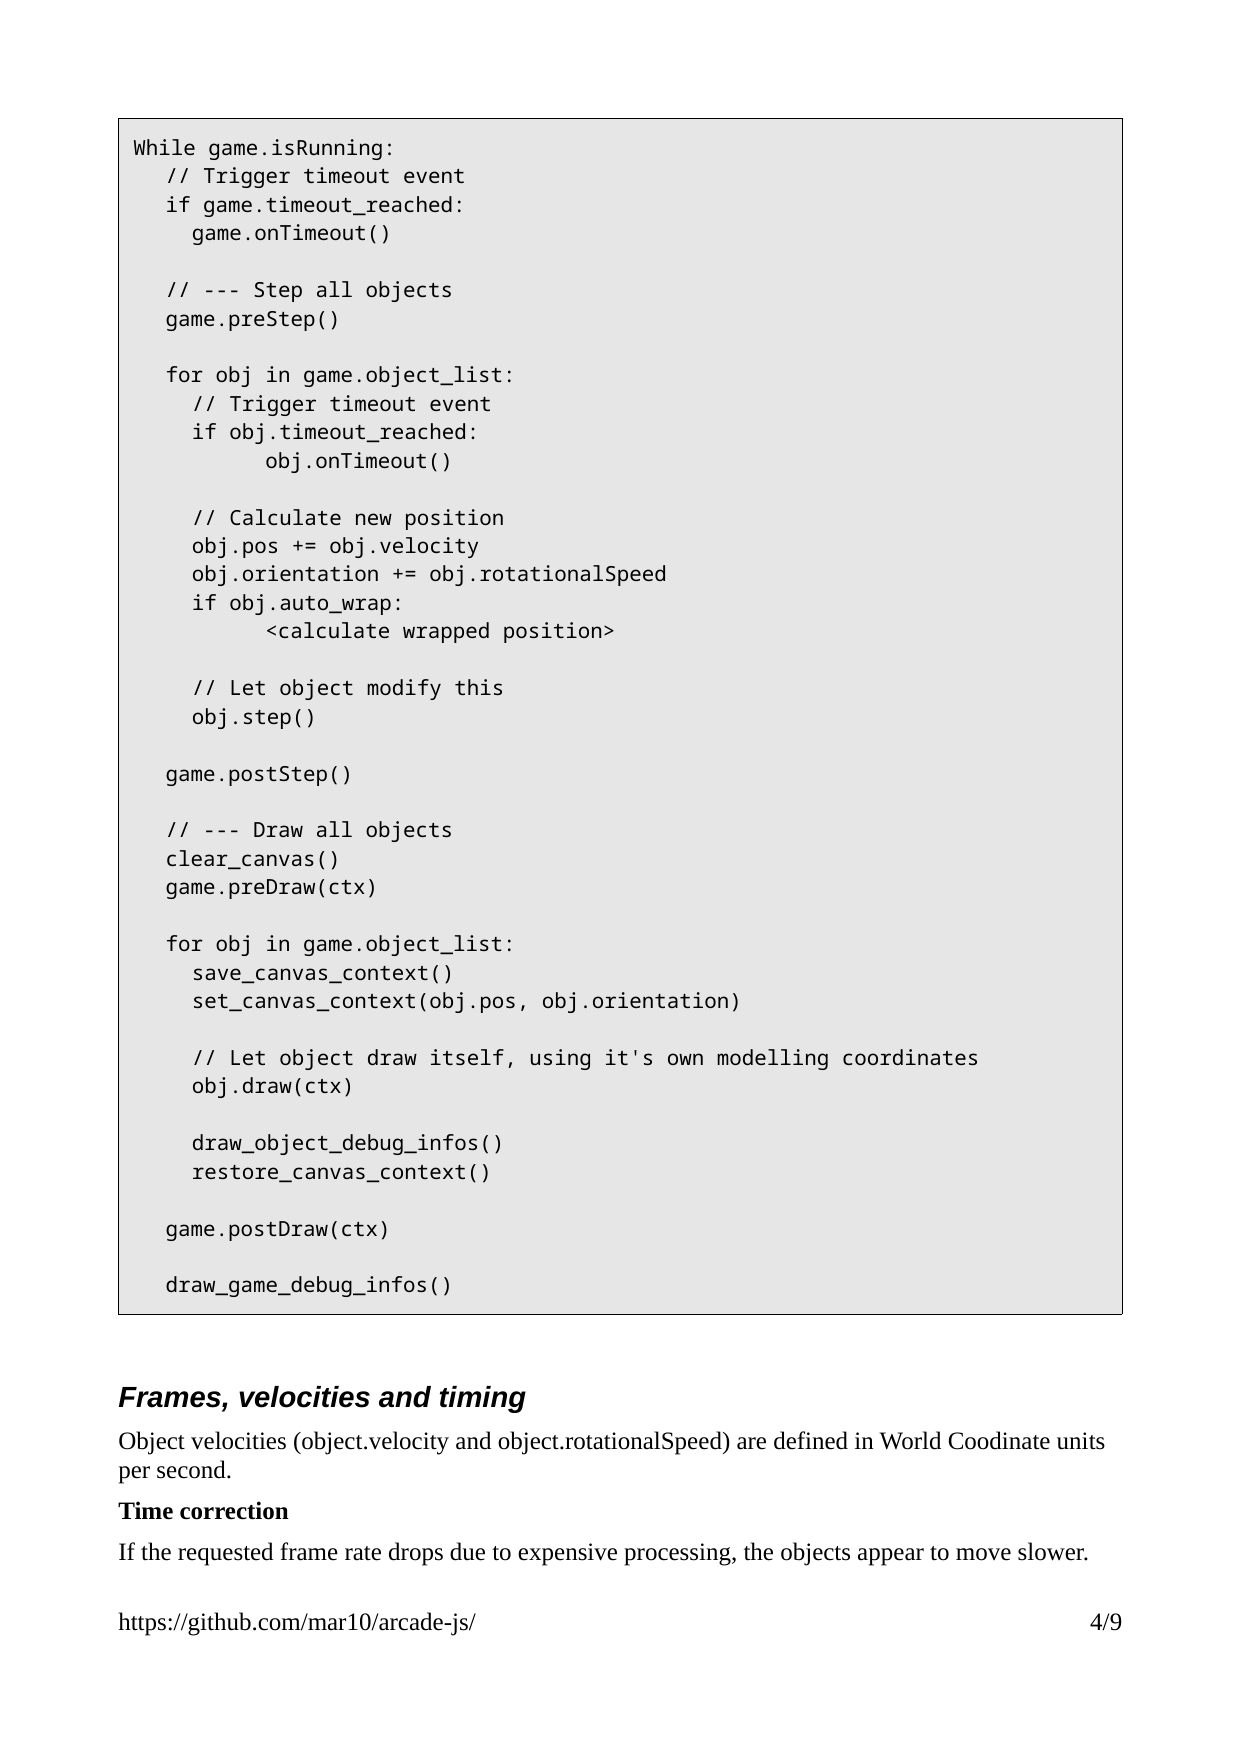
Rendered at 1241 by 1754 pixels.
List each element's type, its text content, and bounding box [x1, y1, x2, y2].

text clear_canvas() [119, 829, 1122, 857]
text if obj.auto_wrap: [119, 573, 1122, 602]
text // Let object draw itself, using it's own modelling coordinates [119, 1028, 1122, 1057]
text draw_game_debug_infos() [119, 1256, 1122, 1314]
text // Trigger timeout event [119, 374, 1122, 402]
text Time correction [118, 1496, 1122, 1525]
text game.preDraw(ctx) [119, 857, 1122, 886]
text for obj in game.object_list: [119, 914, 1122, 943]
text // Calculate new position [119, 488, 1122, 516]
text // Trigger timeout event [119, 147, 1122, 175]
text obj.onTimeout() [119, 431, 1122, 459]
text // --- Draw all objects [119, 801, 1122, 829]
text restore_canvas_context() [119, 1142, 1122, 1170]
text set_canvas_context(obj.pos, obj.orientation) [119, 971, 1122, 1000]
text <calculate wrapped position> [119, 602, 1122, 630]
text if obj.timeout_reached: [119, 402, 1122, 431]
subtitle Frames, velocities and timing [118, 1380, 1122, 1414]
text draw_object_debug_infos() [119, 1113, 1122, 1142]
text save_canvas_context() [119, 943, 1122, 971]
text obj.pos += obj.velocity [119, 516, 1122, 545]
text game.postStep() [119, 744, 1122, 772]
text obj.step() [119, 687, 1122, 715]
text for obj in game.object_list: [119, 346, 1122, 374]
text game.postDraw(ctx) [119, 1199, 1122, 1227]
text Object velocities (object.velocity and object.rotationalSpeed) are defined in World Coodinate units per second. [118, 1426, 1122, 1484]
text While game.isRunning: [119, 119, 1122, 147]
text game.onTimeout() [119, 203, 1122, 232]
text // --- Step all objects [119, 260, 1122, 289]
text If the requested frame rate drops due to expensive processing, the objects appear to move slower. [118, 1537, 1122, 1566]
text game.preStep() [119, 289, 1122, 317]
text // Let object modify this [119, 658, 1122, 687]
text obj.draw(ctx) [119, 1057, 1122, 1085]
text obj.orientation += obj.rotationalSpeed [119, 545, 1122, 573]
text if game.timeout_reached: [119, 175, 1122, 203]
